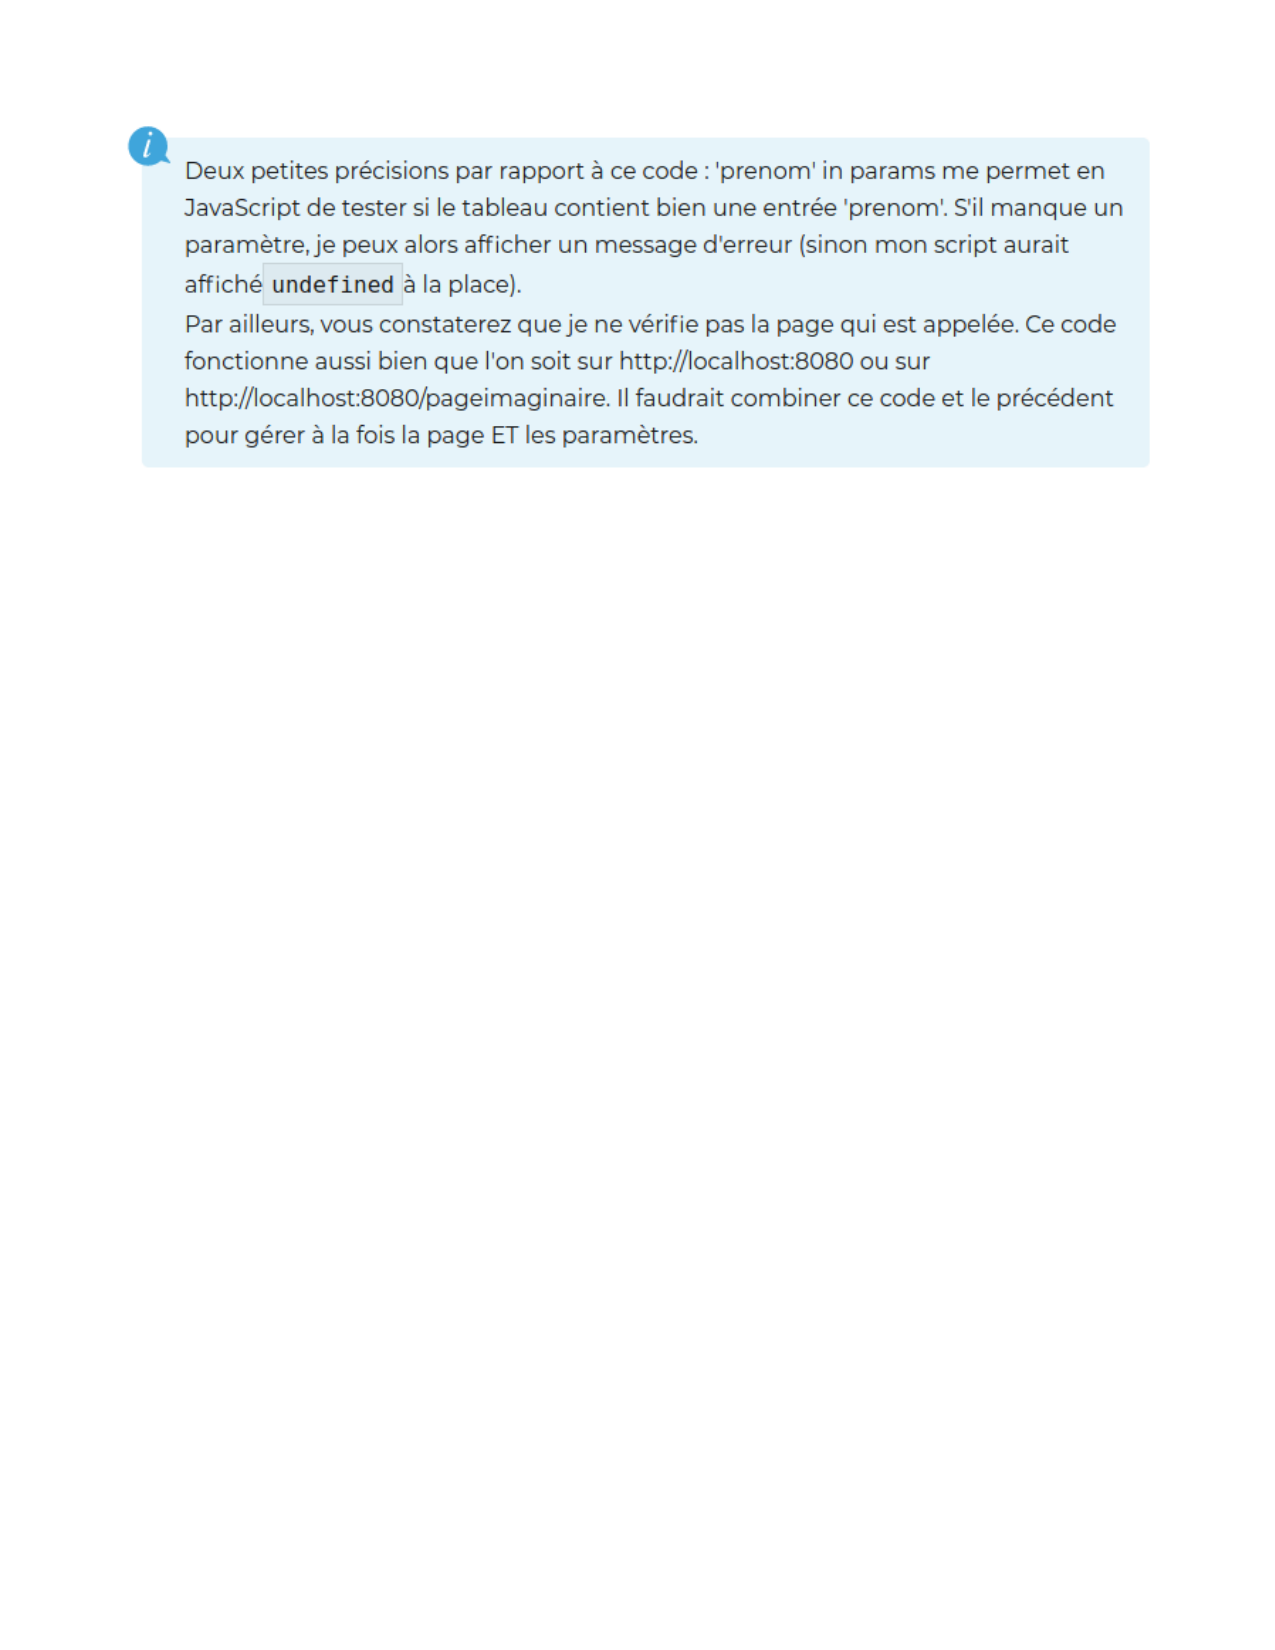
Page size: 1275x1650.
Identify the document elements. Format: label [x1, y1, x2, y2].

picture [118, 118, 1157, 479]
